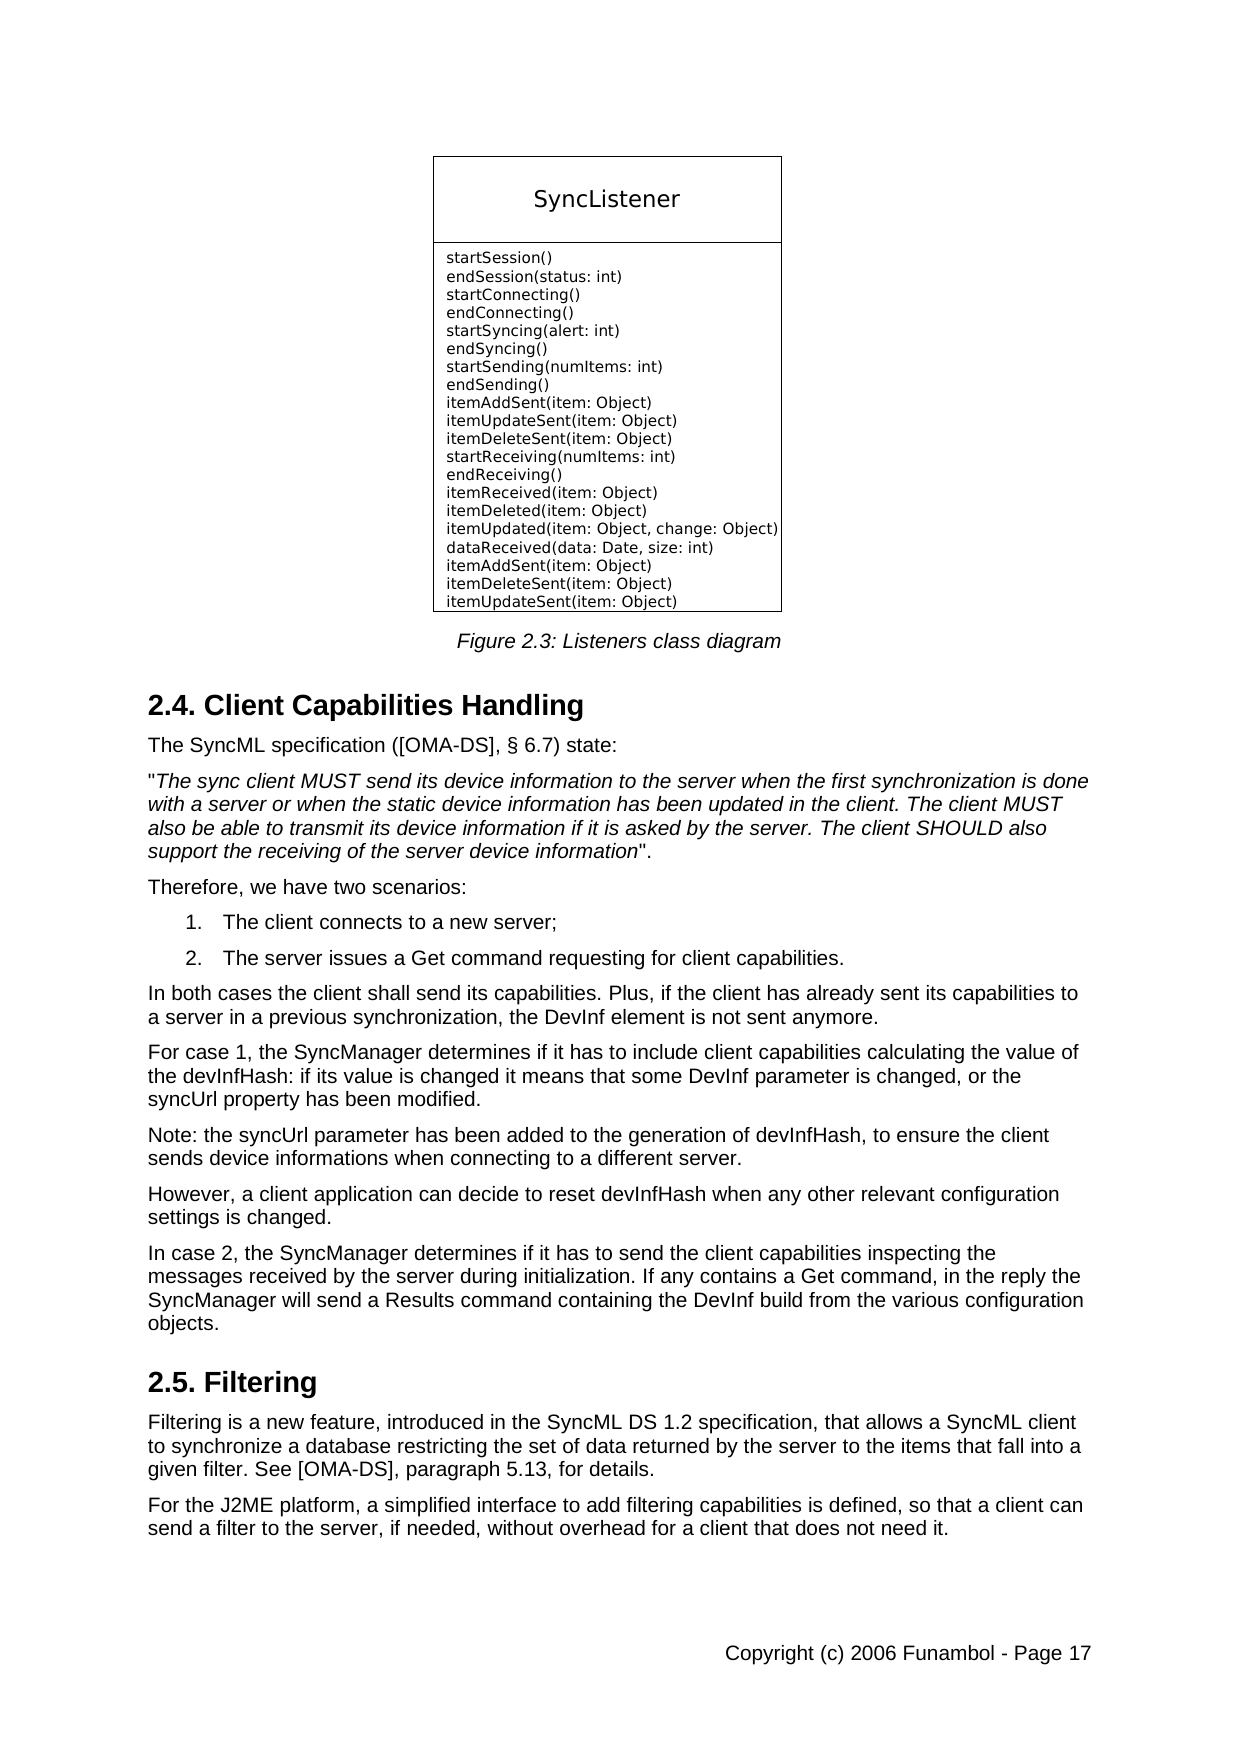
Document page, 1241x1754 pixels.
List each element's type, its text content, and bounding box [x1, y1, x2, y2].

list The server issues a Get command requesting for client capabilities. [185, 946, 1093, 970]
subtitle Filtering [148, 1366, 1093, 1399]
text The SyncML specification ([OMA-DS], § 6.7) state: [148, 734, 1093, 757]
text Therefore, we have two scenarios: [148, 875, 1093, 899]
text Figure 2.3: Listeners class diagram [177, 130, 1063, 653]
text However, a client application can decide to reset devInfHash when any other relevant configuration settings is changed. [148, 1182, 1093, 1229]
text "The sync client MUST send its device information to the server when the first synchronization is done with a server or when the static device information has been updated in the client. The client MUST also be able to transmit its device information if it is asked by the server. The client SHOULD also support the receiving of the server device information". [148, 769, 1093, 863]
list The client connects to a new server; [185, 911, 1093, 934]
text In case 2, the SyncManager determines if it has to send the client capabilities inspecting the messages received by the server during initialization. If any contains a Get command, in the reply the SyncManager will send a Results command containing the DevInf build from the various configuration objects. [148, 1241, 1093, 1335]
text In both cases the client shall send its capabilities. Plus, if the client has already sent its capabilities to a server in a previous synchronization, the DevInf element is not sent anymore. [148, 982, 1093, 1029]
subtitle Client Capabilities Handling [148, 118, 1093, 722]
text For the J2ME platform, a simplified interface to add filtering capabilities is defined, so that a client can send a filter to the server, if needed, without overhead for a client that does not need it. [148, 1493, 1093, 1540]
text Filtering is a new feature, introduced in the SyncML DS 1.2 specification, that allows a SyncML client to synchronize a database restricting the set of data returned by the server to the items that fall into a given filter. See [OMA-DS], paragraph 5.13, for details. [148, 1411, 1093, 1481]
text [177, 653, 1063, 666]
text Note: the syncUrl parameter has been added to the generation of devInfHash, to ensure the client sends device informations when connecting to a different server. [148, 1123, 1093, 1170]
text For case 1, the SyncManager determines if it has to include client capabilities calculating the value of the devInfHash: if its value is changed it means that some DevInf parameter is changed, or the syncUrl property has been modified. [148, 1041, 1093, 1111]
text [177, 118, 1063, 130]
